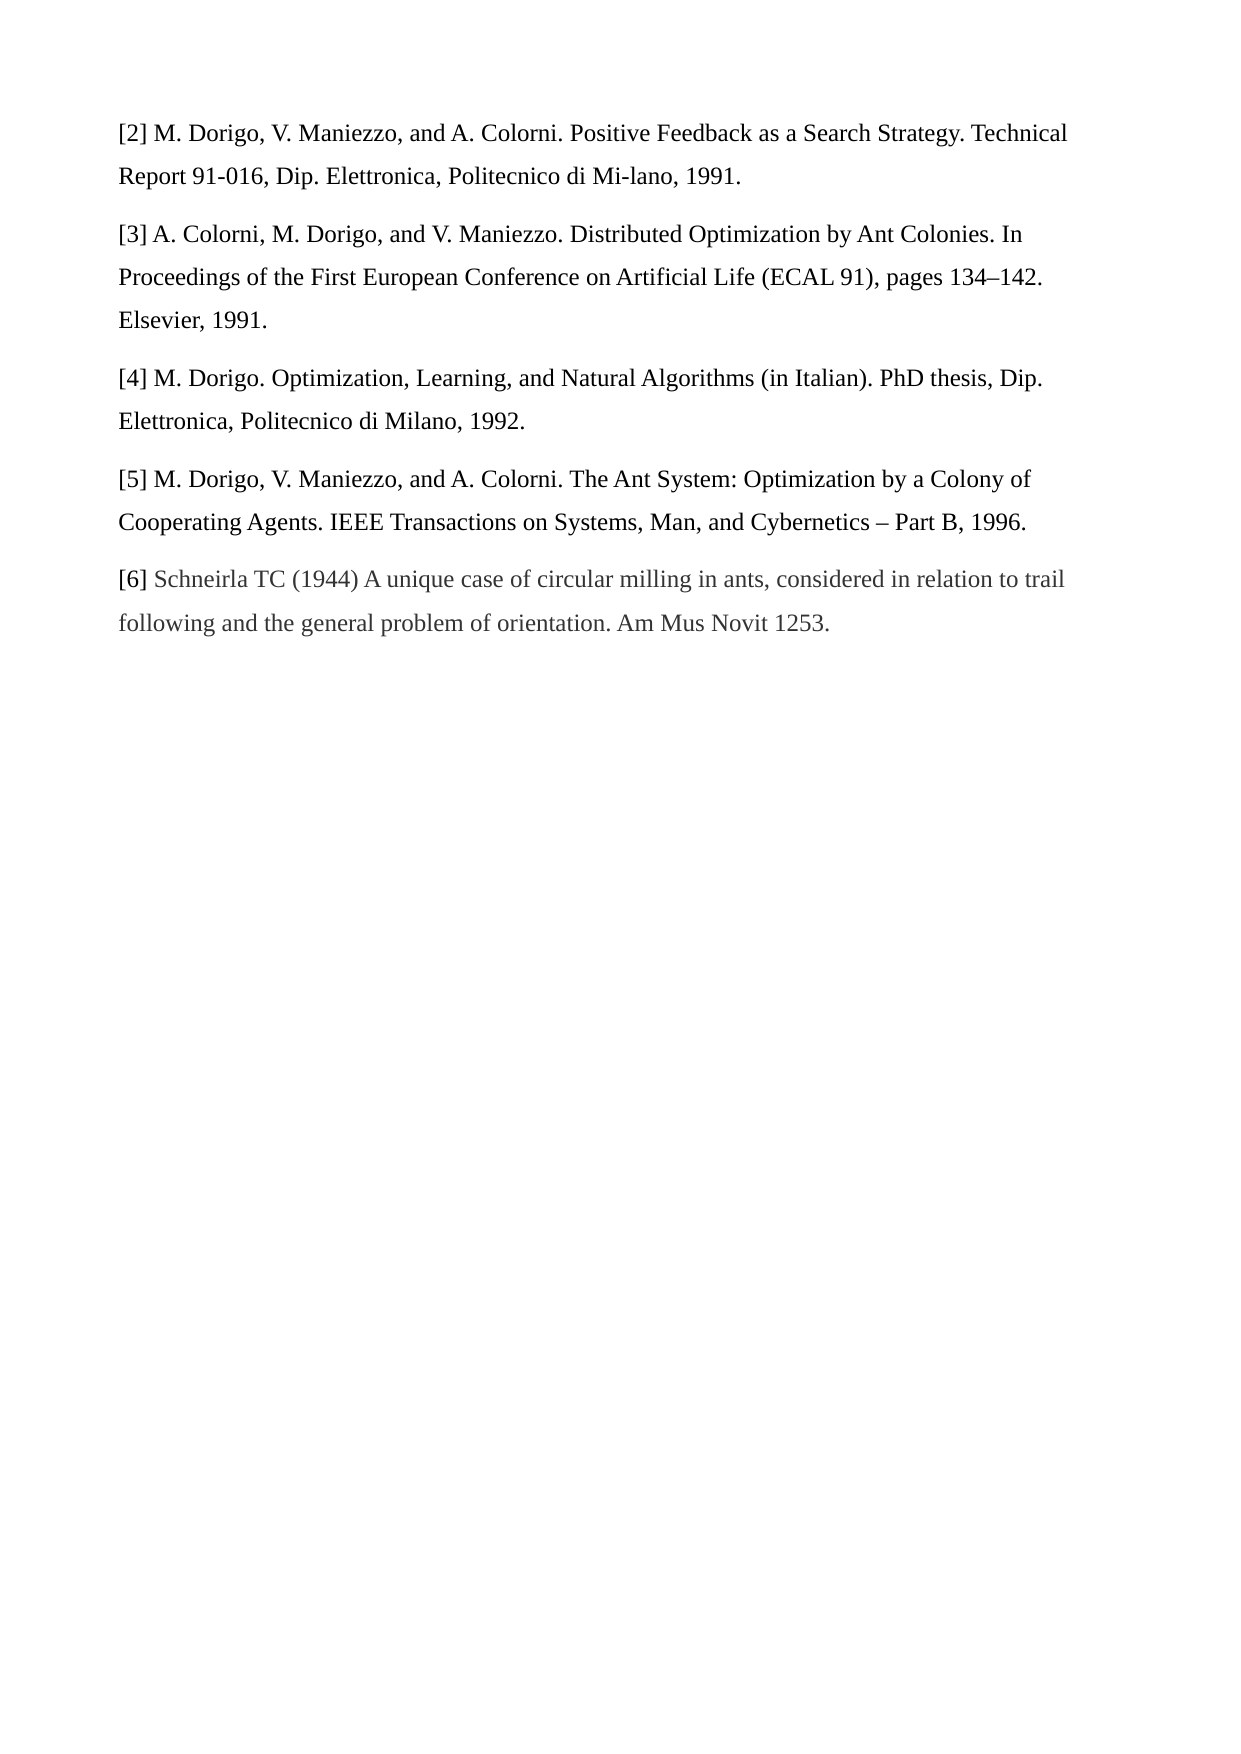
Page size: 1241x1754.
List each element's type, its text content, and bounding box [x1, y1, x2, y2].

text [6] Schneirla TC (1944) A unique case of circular milling in ants, considered in relation to trail following and the general problem of orientation. Am Mus Novit 1253. [118, 564, 1122, 636]
text [2] M. Dorigo, V. Maniezzo, and A. Colorni. Positive Feedback as a Search Strategy. Technical Report 91-016, Dip. Elettronica, Politecnico di Mi-lano, 1991. [118, 118, 1122, 190]
text [4] M. Dorigo. Optimization, Learning, and Natural Algorithms (in Italian). PhD thesis, Dip. Elettronica, Politecnico di Milano, 1992. [118, 363, 1122, 435]
text [5] M. Dorigo, V. Maniezzo, and A. Colorni. The Ant System: Optimization by a Colony of Cooperating Agents. IEEE Transactions on Systems, Man, and Cybernetics – Part B, 1996. [118, 464, 1122, 536]
text [3] A. Colorni, M. Dorigo, and V. Maniezzo. Distributed Optimization by Ant Colonies. In Proceedings of the First European Conference on Artificial Life (ECAL 91), pages 134–142. Elsevier, 1991. [118, 219, 1122, 334]
